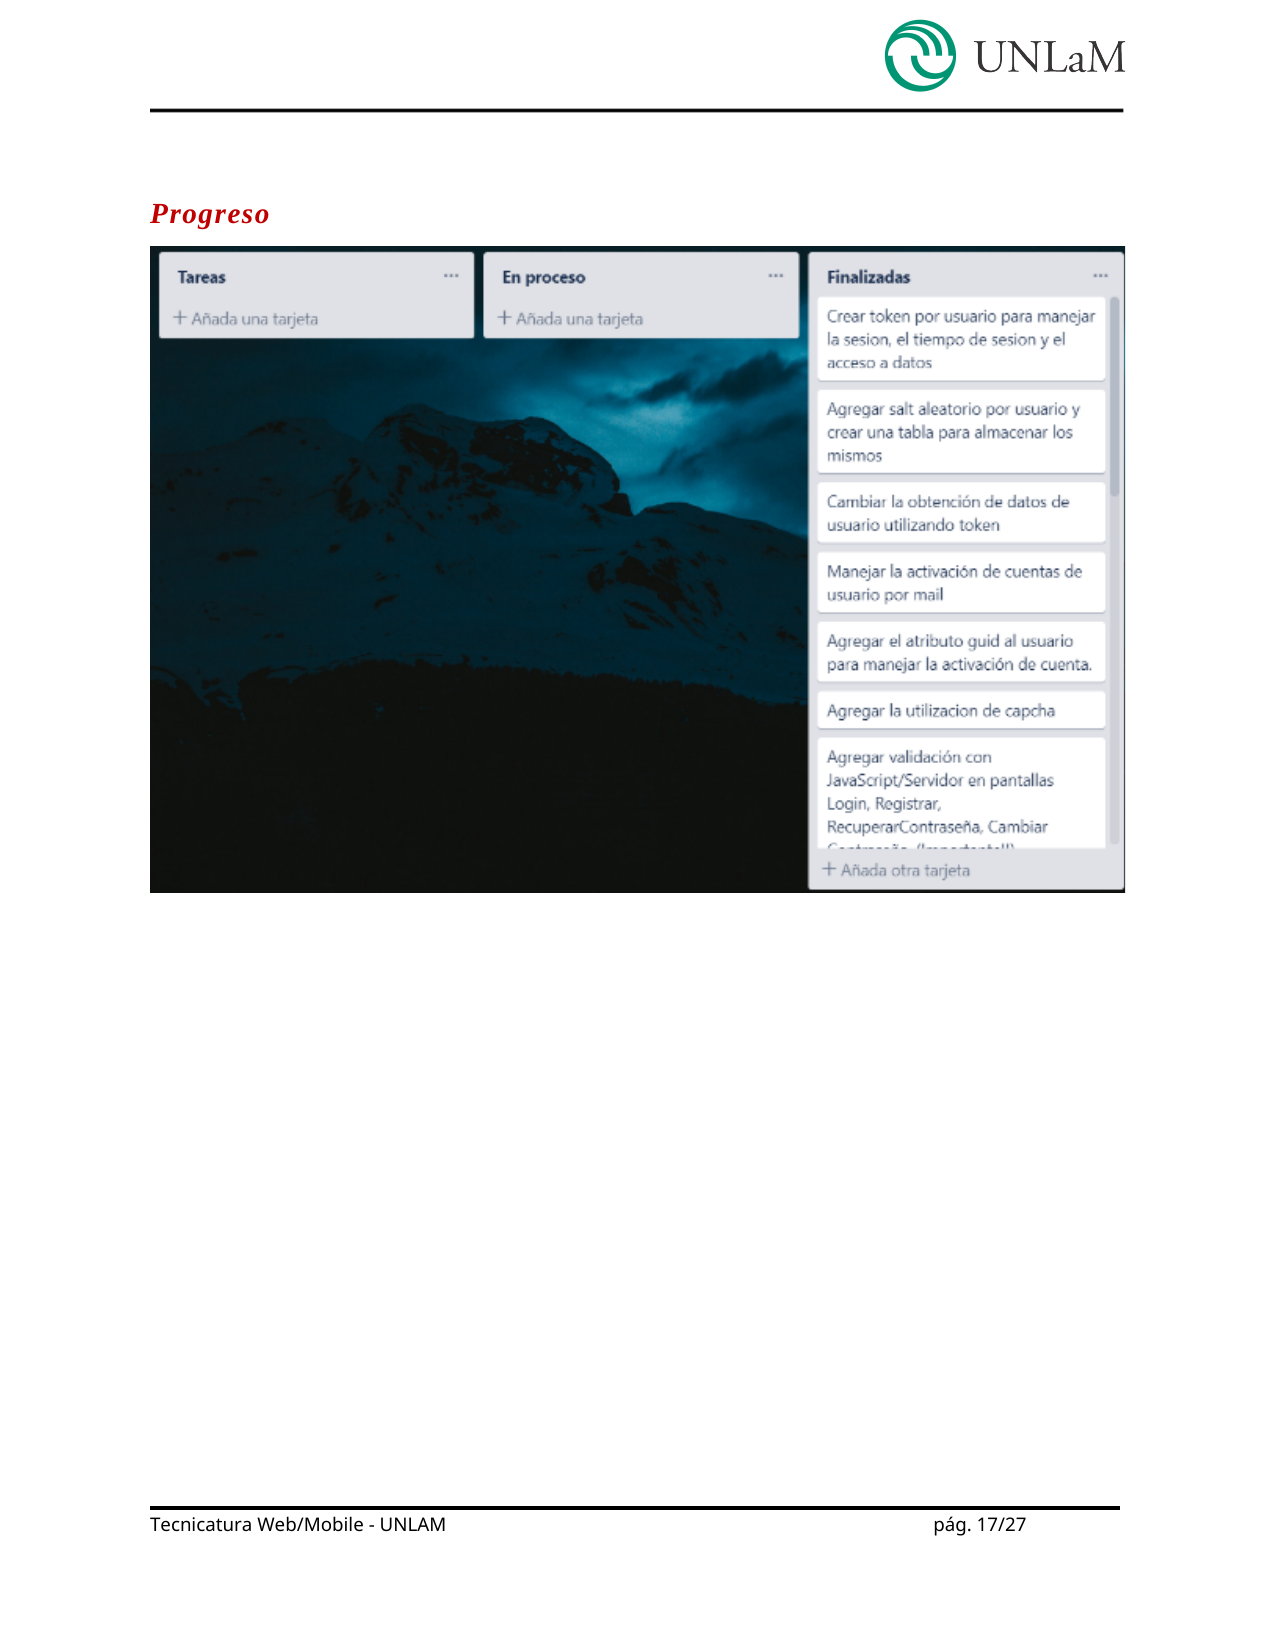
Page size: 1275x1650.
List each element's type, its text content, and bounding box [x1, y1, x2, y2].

subtitle Progreso [150, 196, 1125, 230]
